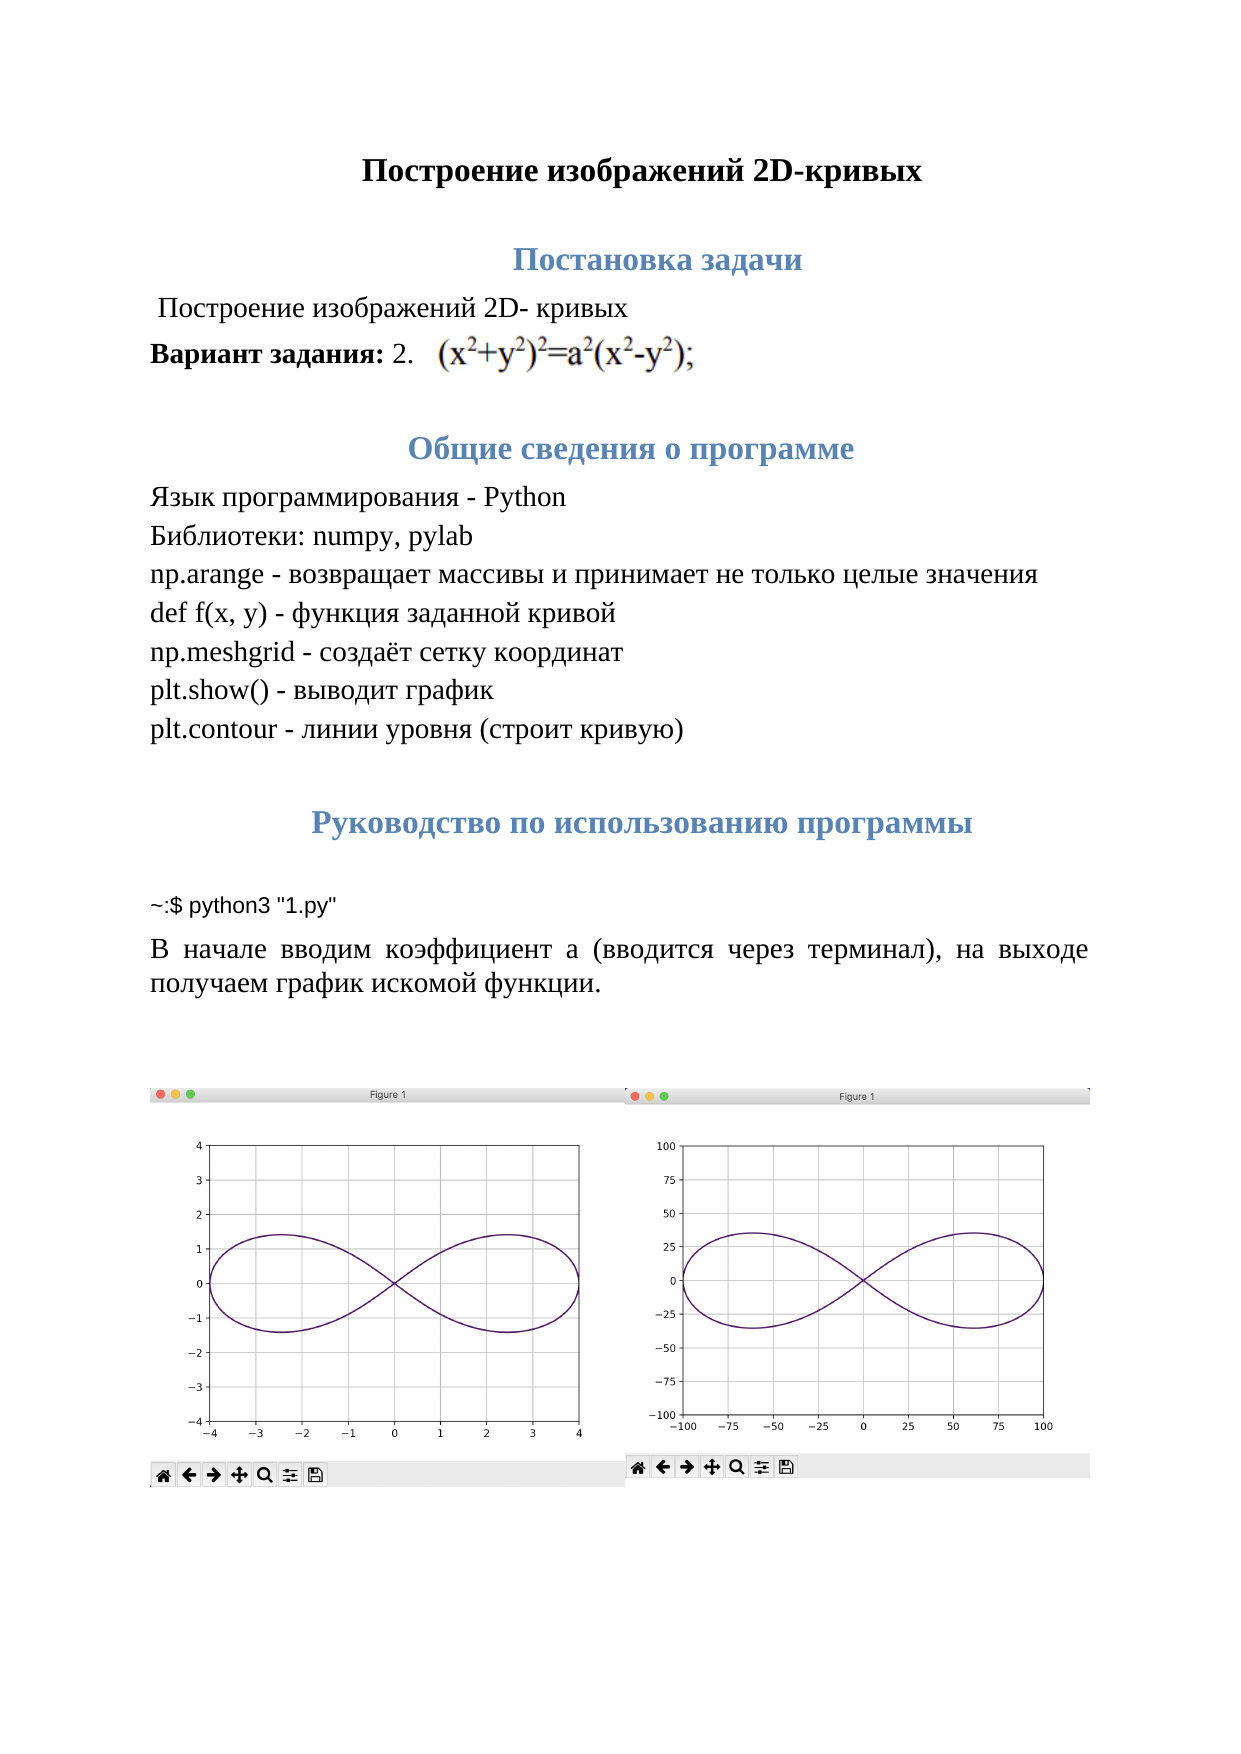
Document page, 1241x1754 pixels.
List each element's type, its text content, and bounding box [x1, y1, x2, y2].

text Язык программирования - Python [150, 479, 1090, 513]
text np.arange - возвращает массивы и принимает не только целые значения [150, 557, 1090, 590]
text ~:$ python3 "1.py" [150, 892, 1090, 919]
text [707, 337, 1090, 370]
text Библиотеки: numpy, pylab [150, 518, 1090, 552]
text def f(x, y) - функция заданной кривой [150, 595, 1090, 629]
text Построение изображений 2D- кривых [150, 291, 1090, 324]
text np.meshgrid - создаёт сетку координат [150, 634, 1090, 667]
text plt.show() - выводит график [150, 672, 1090, 706]
picture [431, 335, 707, 378]
text plt.contour - линии уровня (строит кривую) [150, 711, 1090, 744]
list Постановка задачи [187, 240, 1090, 278]
text Общие сведения о программе [150, 429, 1090, 467]
text Построение изображений 2D-кривых [150, 150, 1090, 188]
text Вариант задания: 2. [150, 337, 431, 370]
text В начале вводим коэффициент a (вводится через терминал), на выходе получаем график искомой функции. [150, 931, 1090, 998]
text Руководство по использованию программы [150, 803, 1090, 841]
picture [150, 1088, 1090, 1487]
